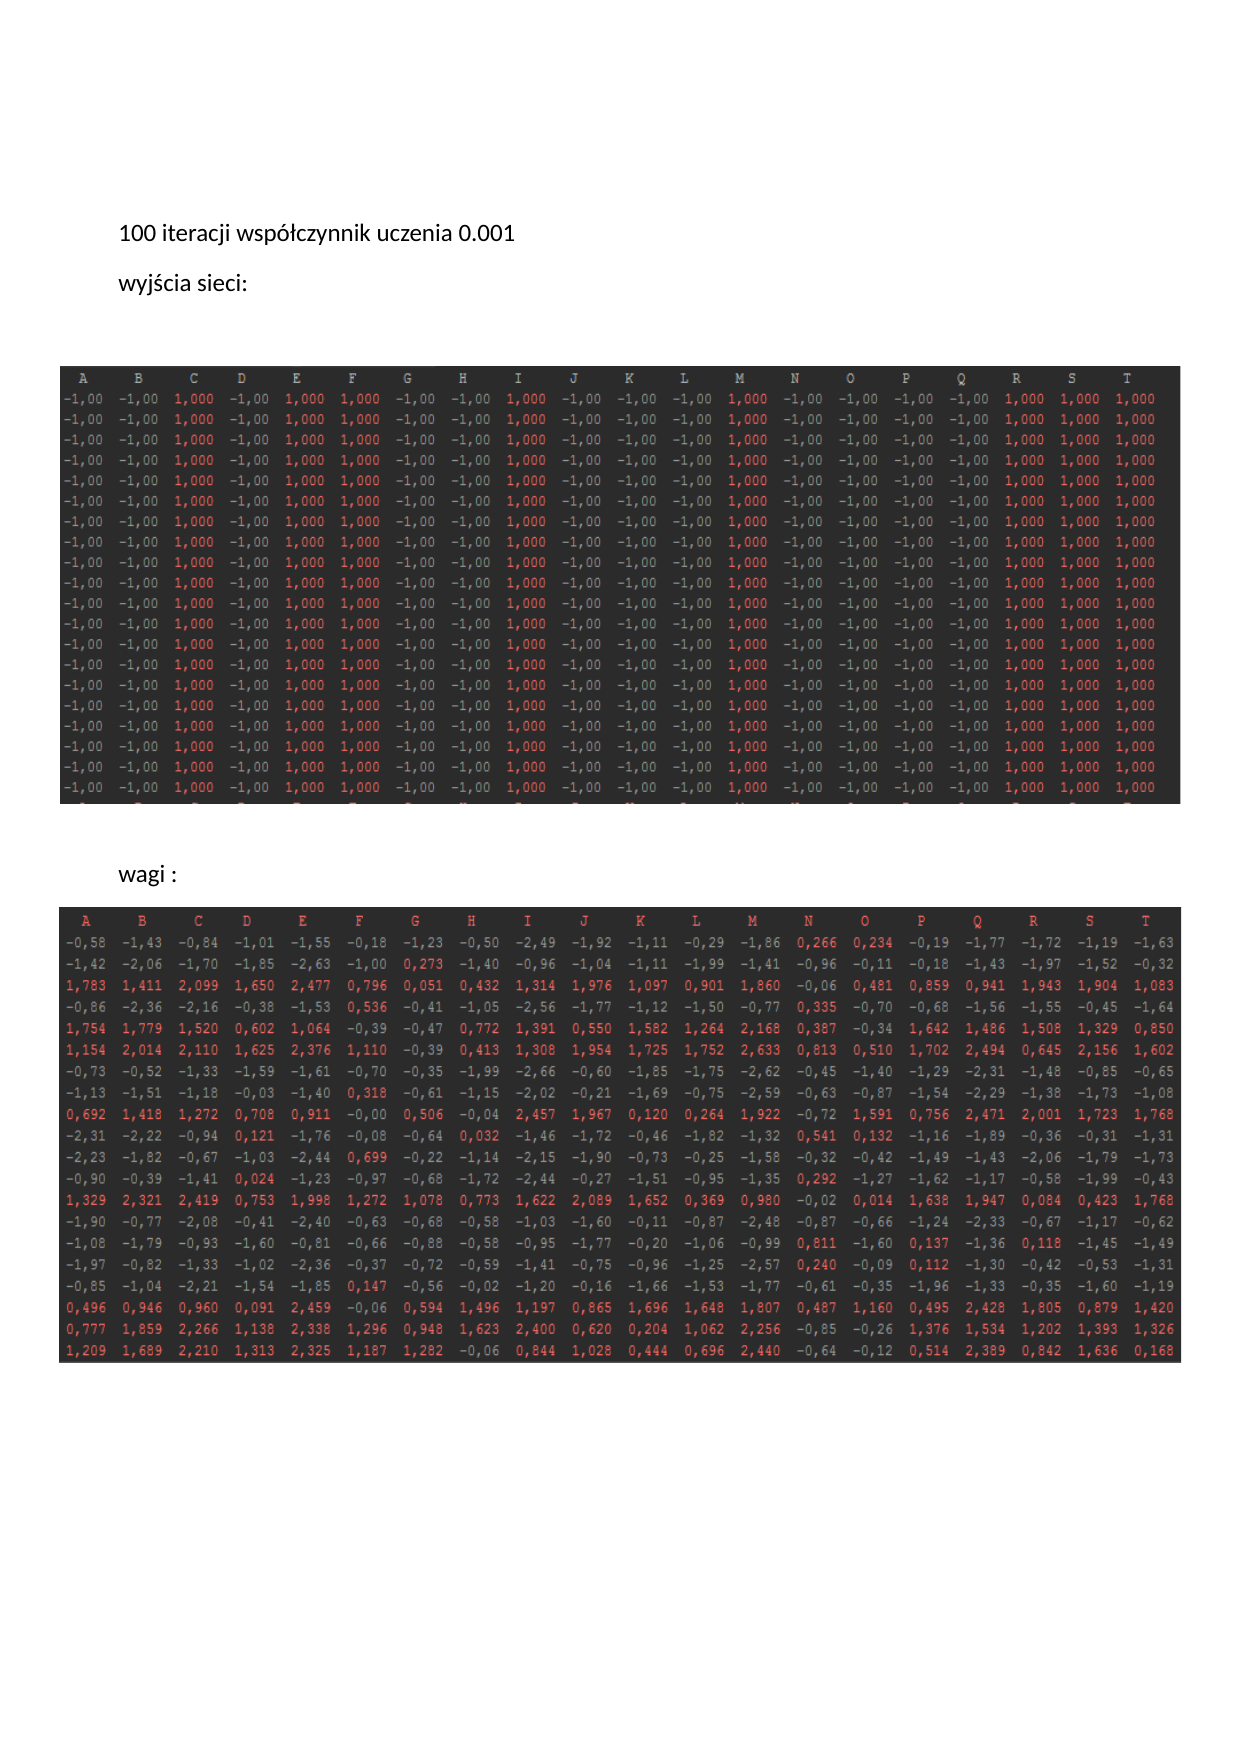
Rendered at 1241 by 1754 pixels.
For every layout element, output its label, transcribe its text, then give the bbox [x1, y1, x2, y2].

text wyjścia sieci: [118, 267, 1122, 297]
text 100 iteracji współczynnik uczenia 0.001 [118, 217, 1122, 248]
picture [60, 366, 1181, 804]
picture [59, 907, 1182, 1363]
text wagi : [118, 858, 1122, 888]
